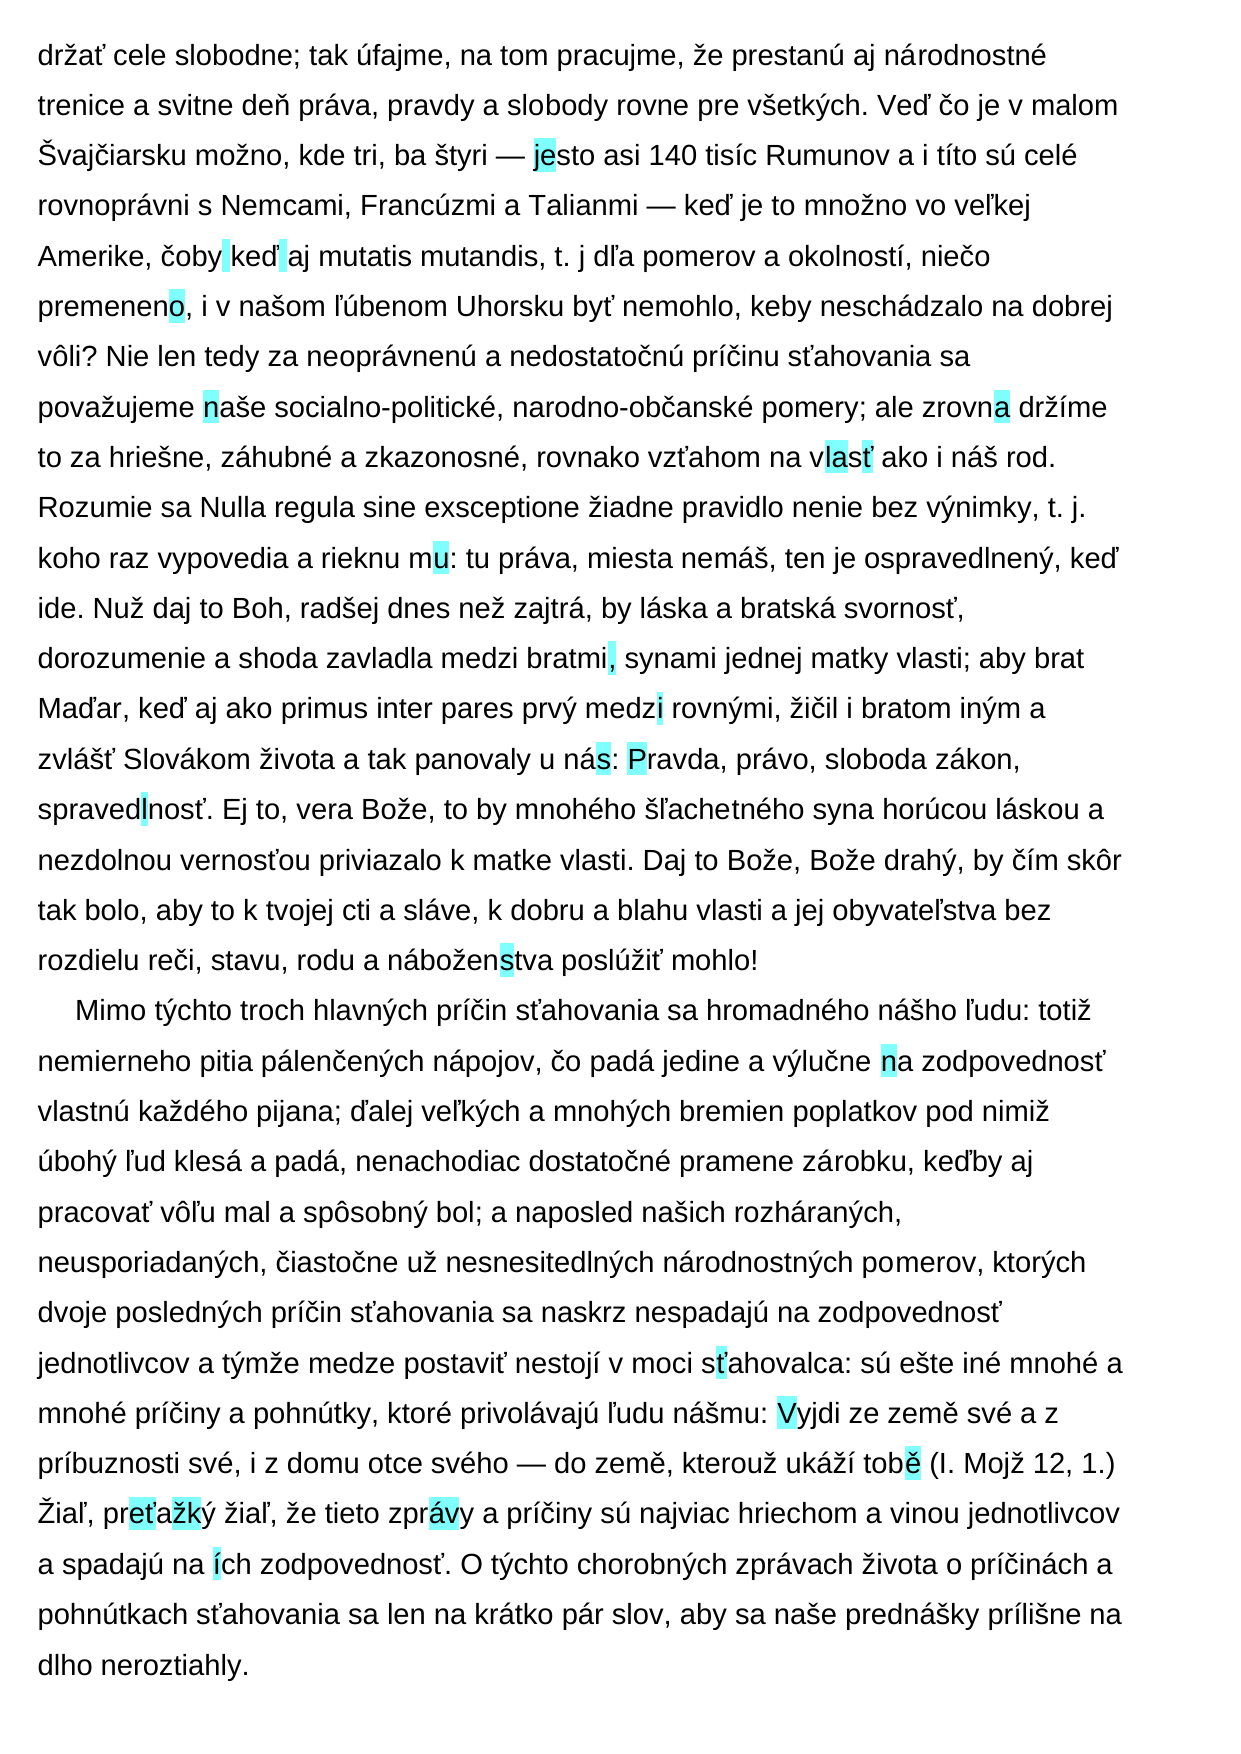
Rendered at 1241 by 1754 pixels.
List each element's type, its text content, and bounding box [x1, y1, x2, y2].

text Mimo týchto troch hlavných príčin sťahovania sa hromadného nášho ľudu: totiž nemierneho pitia pálenčených nápojov, čo padá jedine a výlučne na zodpovednosť vlastnú každého pijana; ďalej veľkých a mnohých bremien poplatkov pod nimiž úbohý ľud klesá a padá, nenachodiac dostatočné pramene zá­robku, keďby aj pracovať vôľu mal a spôsobný bol; a naposled našich rozháraných, neusporiadaných, čiastočne už nesnesitedlných národnostných po­merov, ktorých dvoje posledných príčin sťahovania sa naskrz nespadajú na zodpovednosť jednotlivcov a týmže medze postaviť nestojí v moci sťahovalca: sú ešte iné mnohé a mnohé príčiny a pohnútky, ktoré privolávajú ľudu nášmu: Vyjdi ze země své a z príbuznosti své, i z domu otce svého — do země, kterouž ukáží tobě (I. Mojž 12, 1.) Žiaľ, preťažký žiaľ, že tieto zprávy a príčiny sú najviac hriechom a vinou jednotlivcov a spadajú na ích zodpovednosť. O týchto chorobných zprávach života o príčinách a pohnútkach sťahovania sa len na krátko pár slov, aby sa naše prednášky prílišne na dlho neroztiahly. [37, 993, 1130, 1681]
text držať cele slobodne; tak úfajme, na tom pracujme, že prestanú aj ná­rodnostné trenice a svitne deň práva, pravdy a slo­body rovne pre všetkých. Veď čo je v malom Švaj­čiarsku možno, kde tri, ba štyri — jesto asi 140 tisíc Rumunov a i títo sú celé rovnoprávni s Nem­cami, Francúzmi a Talianmi — keď je to množno vo veľkej Amerike, čoby keď aj mutatis mutandis, t. j dľa pomerov a okolností, niečo premeneno, i v našom ľúbenom Uhorsku byť nemohlo, keby neschádzalo na dobrej vôli? Nie len tedy za ne­oprávnenú a nedostatočnú príčinu sťahovania sa považujeme naše socialno-politické, narodno-občanské pomery; ale zrovna držíme to za hriešne, záhubné a zkazonosné, rovnako vzťahom na vlasť ako i náš rod. Rozumie sa Nulla regula sine exsceptione žiadne pravidlo nenie bez výnimky, t. j. koho raz vypovedia a rieknu mu: tu práva, miesta ne­máš, ten je ospravedlnený, keď ide. Nuž daj to Boh, radšej dnes než zajtrá, by láska a bratská svornosť, dorozumenie a shoda zavladla medzi bratmi, synami jednej matky vlasti; aby brat Maďar, keď aj ako primus inter pares prvý medzi rovnými, žičil i bratom iným a zvlášť Slovákom života a tak panovaly u nás: Pravda, právo, sloboda zákon, spravedlnosť. Ej to, vera Bože, to by mnohého šľache­tného syna horúcou láskou a nezdolnou vernosťou priviazalo k matke vlasti. Daj to Bože, Bože drahý, by čím skôr tak bolo, aby to k tvojej cti a sláve, k dobru a blahu vlasti a jej obyvateľstva bez rozdielu reči, stavu, rodu a náboženstva poslúžiť mohlo! [37, 37, 1130, 977]
